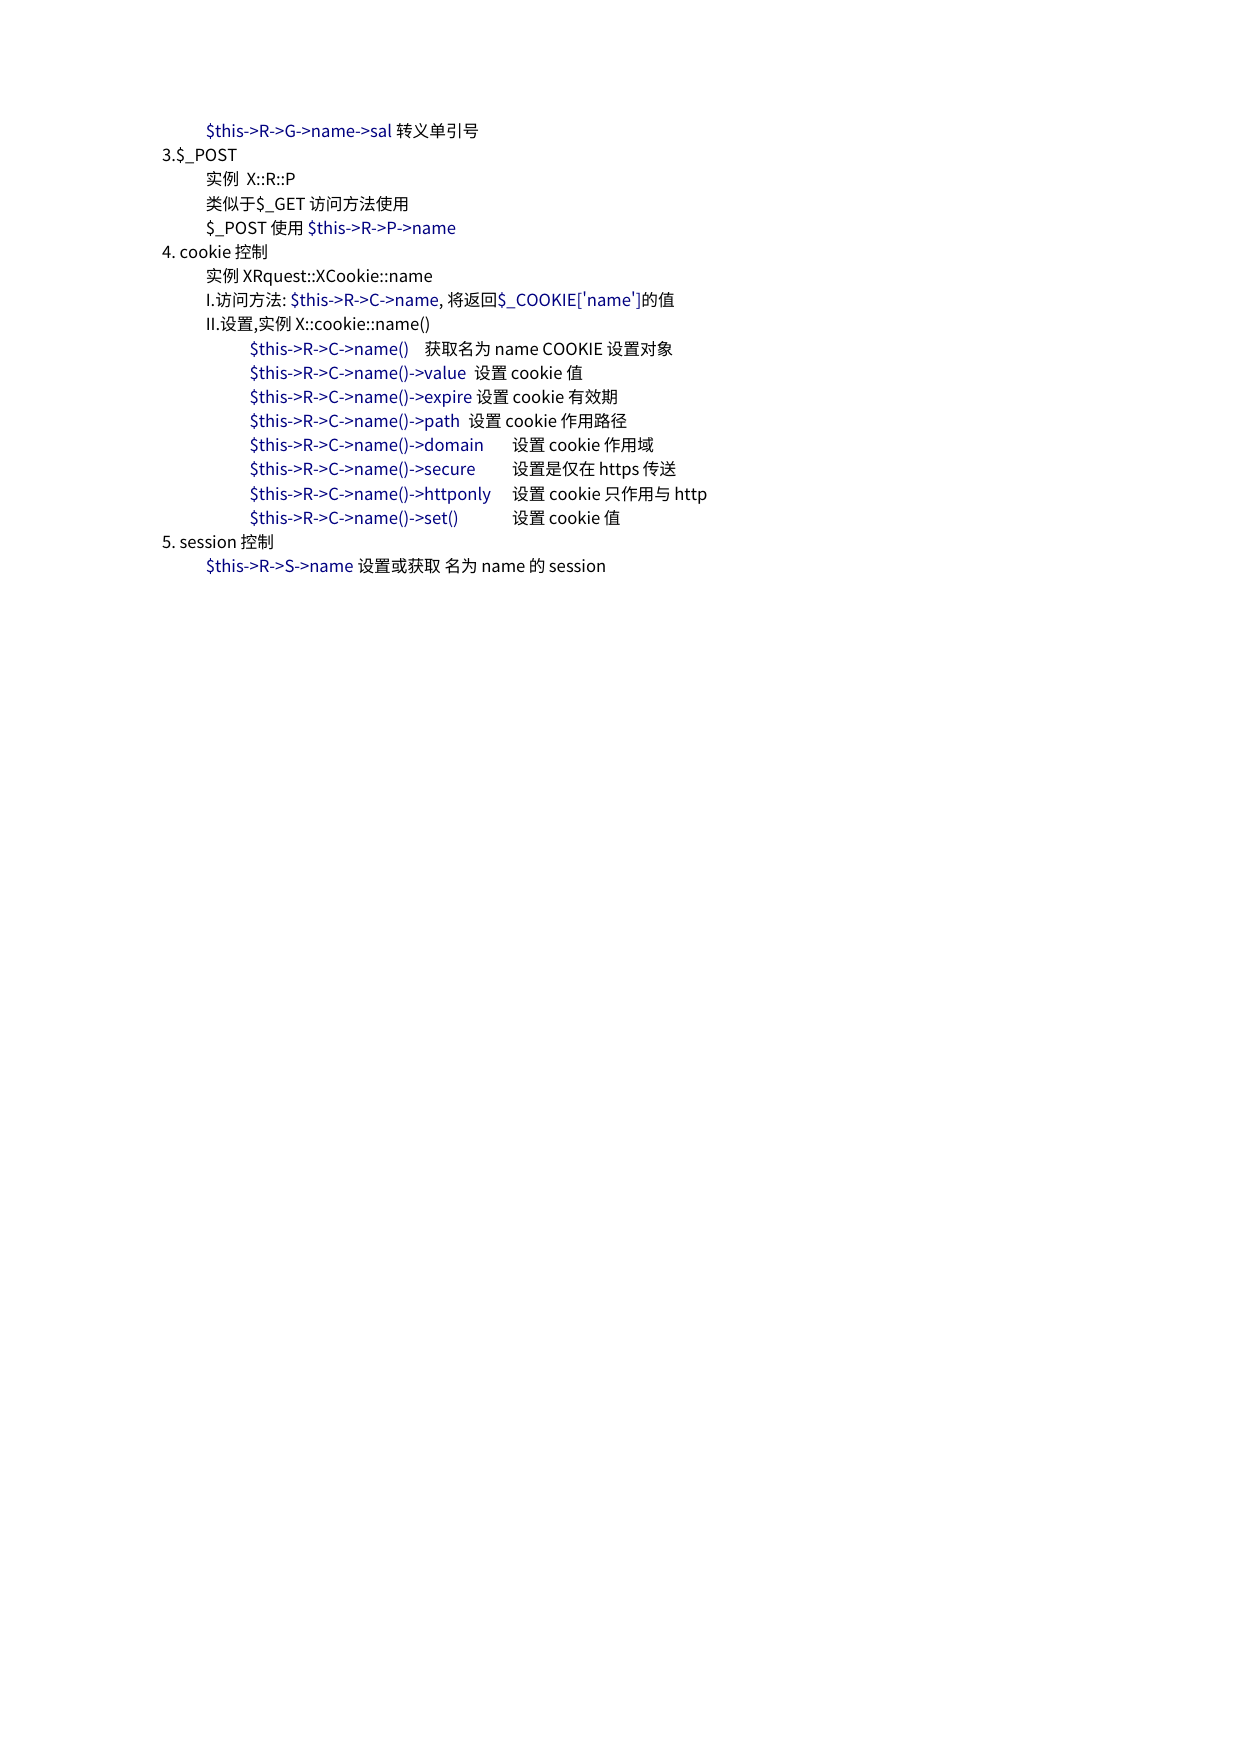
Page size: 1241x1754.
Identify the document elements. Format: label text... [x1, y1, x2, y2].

text $this->R->C->name()->value 设置cookie 值 [118, 360, 1122, 384]
text 实例 X::R::P [118, 166, 1122, 191]
text $this->R->C->name()->domain 设置cookie作用域 [118, 432, 1122, 456]
text 3.$_POST [118, 142, 1122, 166]
text $this->R->G->name->sal 转义单引号 [118, 118, 1122, 142]
text $this->R->C->name()->httponly 设置 cookie只作用与http [118, 481, 1122, 505]
text $this->R->C->name()->set() 设置cookie值 [118, 505, 1122, 529]
text $this->R->C->name() 获取名为name COOKIE设置对象 [118, 336, 1122, 360]
text $this->R->S->name 设置或获取 名为name的session [118, 553, 1122, 577]
text 4. cookie控制 [118, 239, 1122, 263]
text 类似于$_GET访问方法使用 [118, 191, 1122, 215]
text $this->R->C->name()->path 设置 cookie作用路径 [118, 408, 1122, 432]
text $this->R->C->name()->expire设置cookie 有效期 [118, 384, 1122, 408]
text $this->R->C->name()->secure 设置是仅在https传送 [118, 456, 1122, 481]
text $_POST使用 $this->R->P->name [118, 215, 1122, 239]
text I.访问方法: $this->R->C->name, 将返回$_COOKIE['name']的值 [118, 287, 1122, 311]
text II.设置,实例 X::cookie::name() [118, 311, 1122, 336]
text 实例 XRquest::XCookie::name [118, 263, 1122, 287]
text 5. session控制 [118, 529, 1122, 553]
